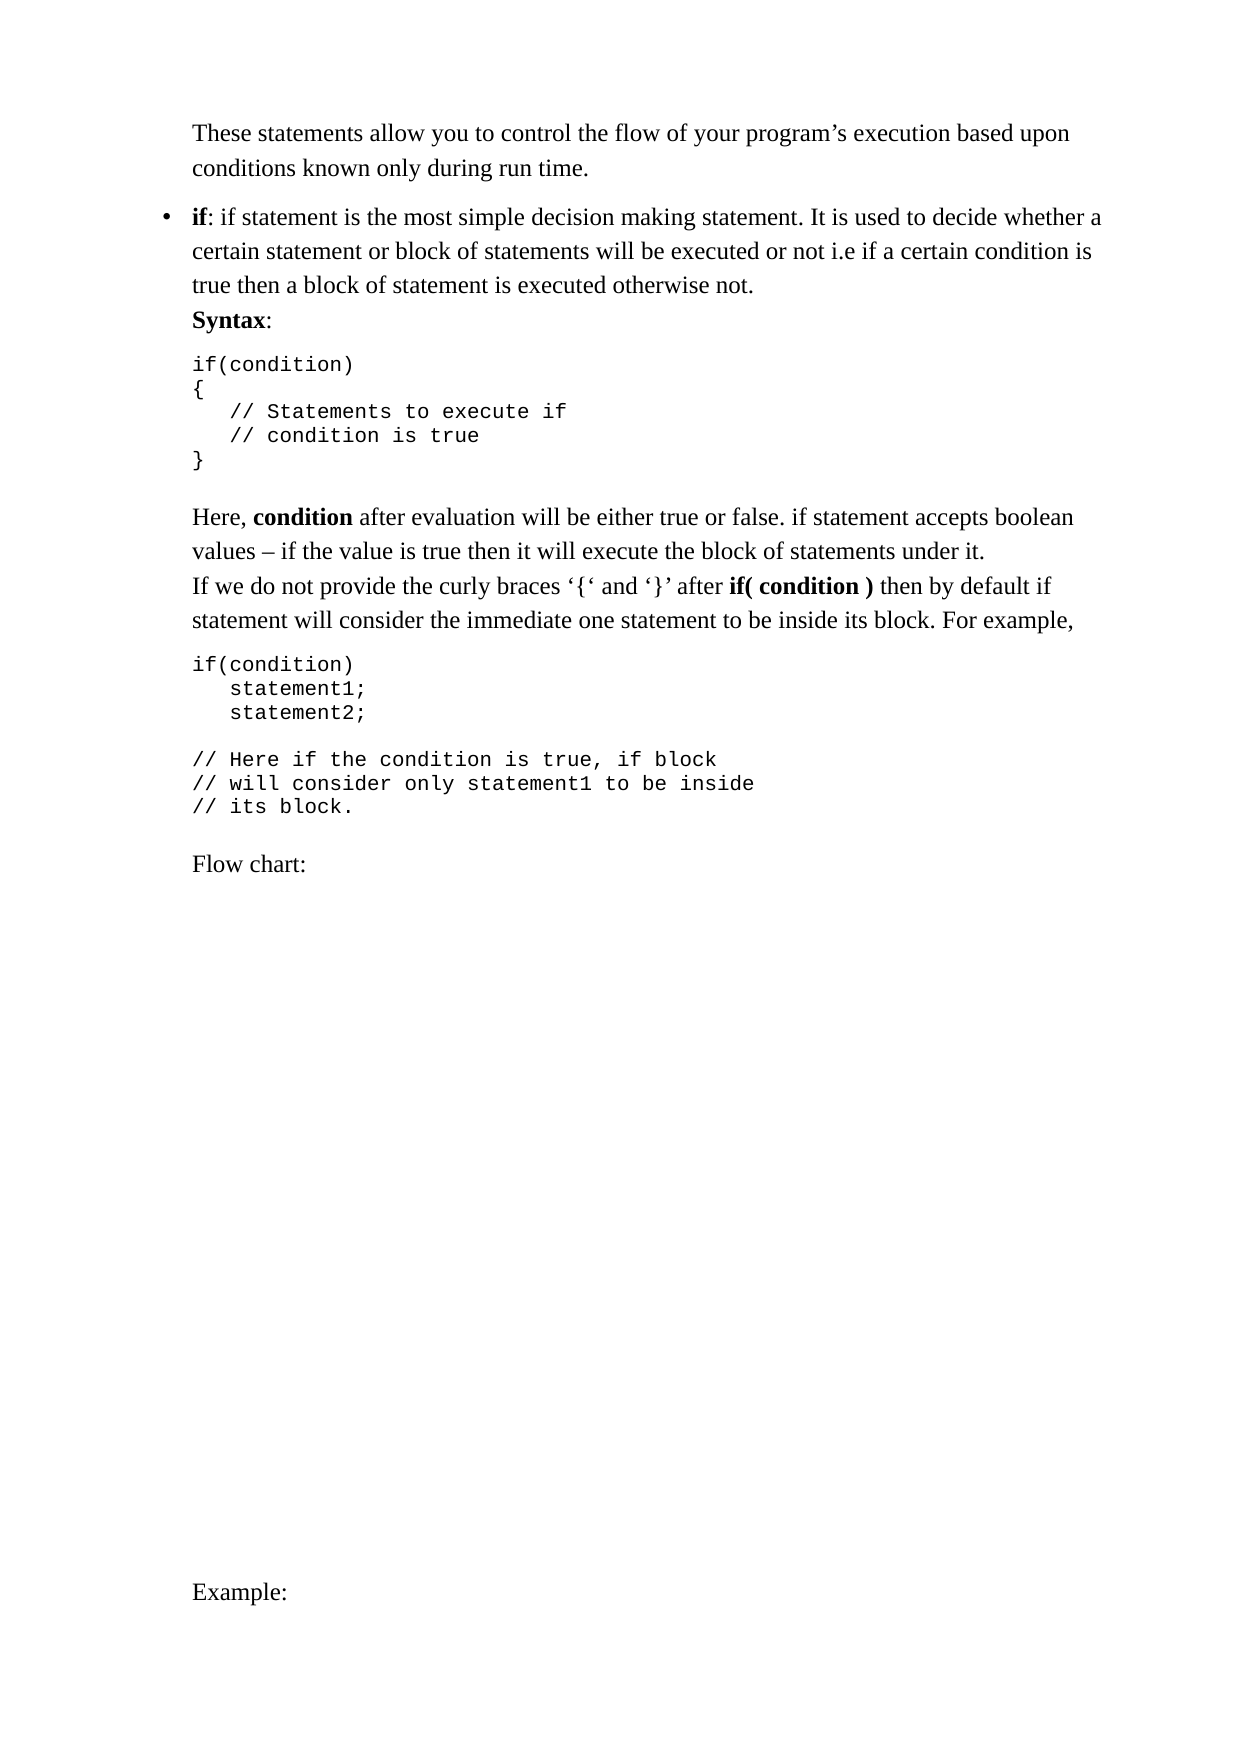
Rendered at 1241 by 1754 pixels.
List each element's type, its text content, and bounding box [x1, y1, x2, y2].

list // will consider only statement1 to be inside [162, 773, 1122, 796]
list statement1; [162, 678, 1122, 702]
list // Here if the condition is true, if block [162, 749, 1122, 773]
list // condition is true [162, 425, 1122, 449]
list // Statements to execute if [162, 401, 1122, 425]
list Here, condition after evaluation will be either true or false. if statement accepts boolean values – if the value is true then it will execute the block of statements under it. If we do not provide the curly braces ‘{‘ and ‘}’ after if( condition ) then by default if statement will consider the immediate one statement to be inside its block. For example, [162, 502, 1122, 634]
list // its block. [162, 796, 1122, 820]
list if(condition) [162, 654, 1122, 678]
list if: if statement is the most simple decision making statement. It is used to decide whether a certain statement or block of statements will be executed or not i.e if a certain condition is true then a block of statement is executed otherwise not. Syntax: [162, 202, 1122, 334]
list These statements allow you to control the flow of your program’s execution based upon conditions known only during run time. [162, 118, 1122, 181]
list if(condition) [162, 354, 1122, 378]
list Flow chart: Example: [162, 849, 1122, 1606]
list { [162, 378, 1122, 401]
list statement2; [162, 702, 1122, 725]
list } [162, 449, 1122, 472]
